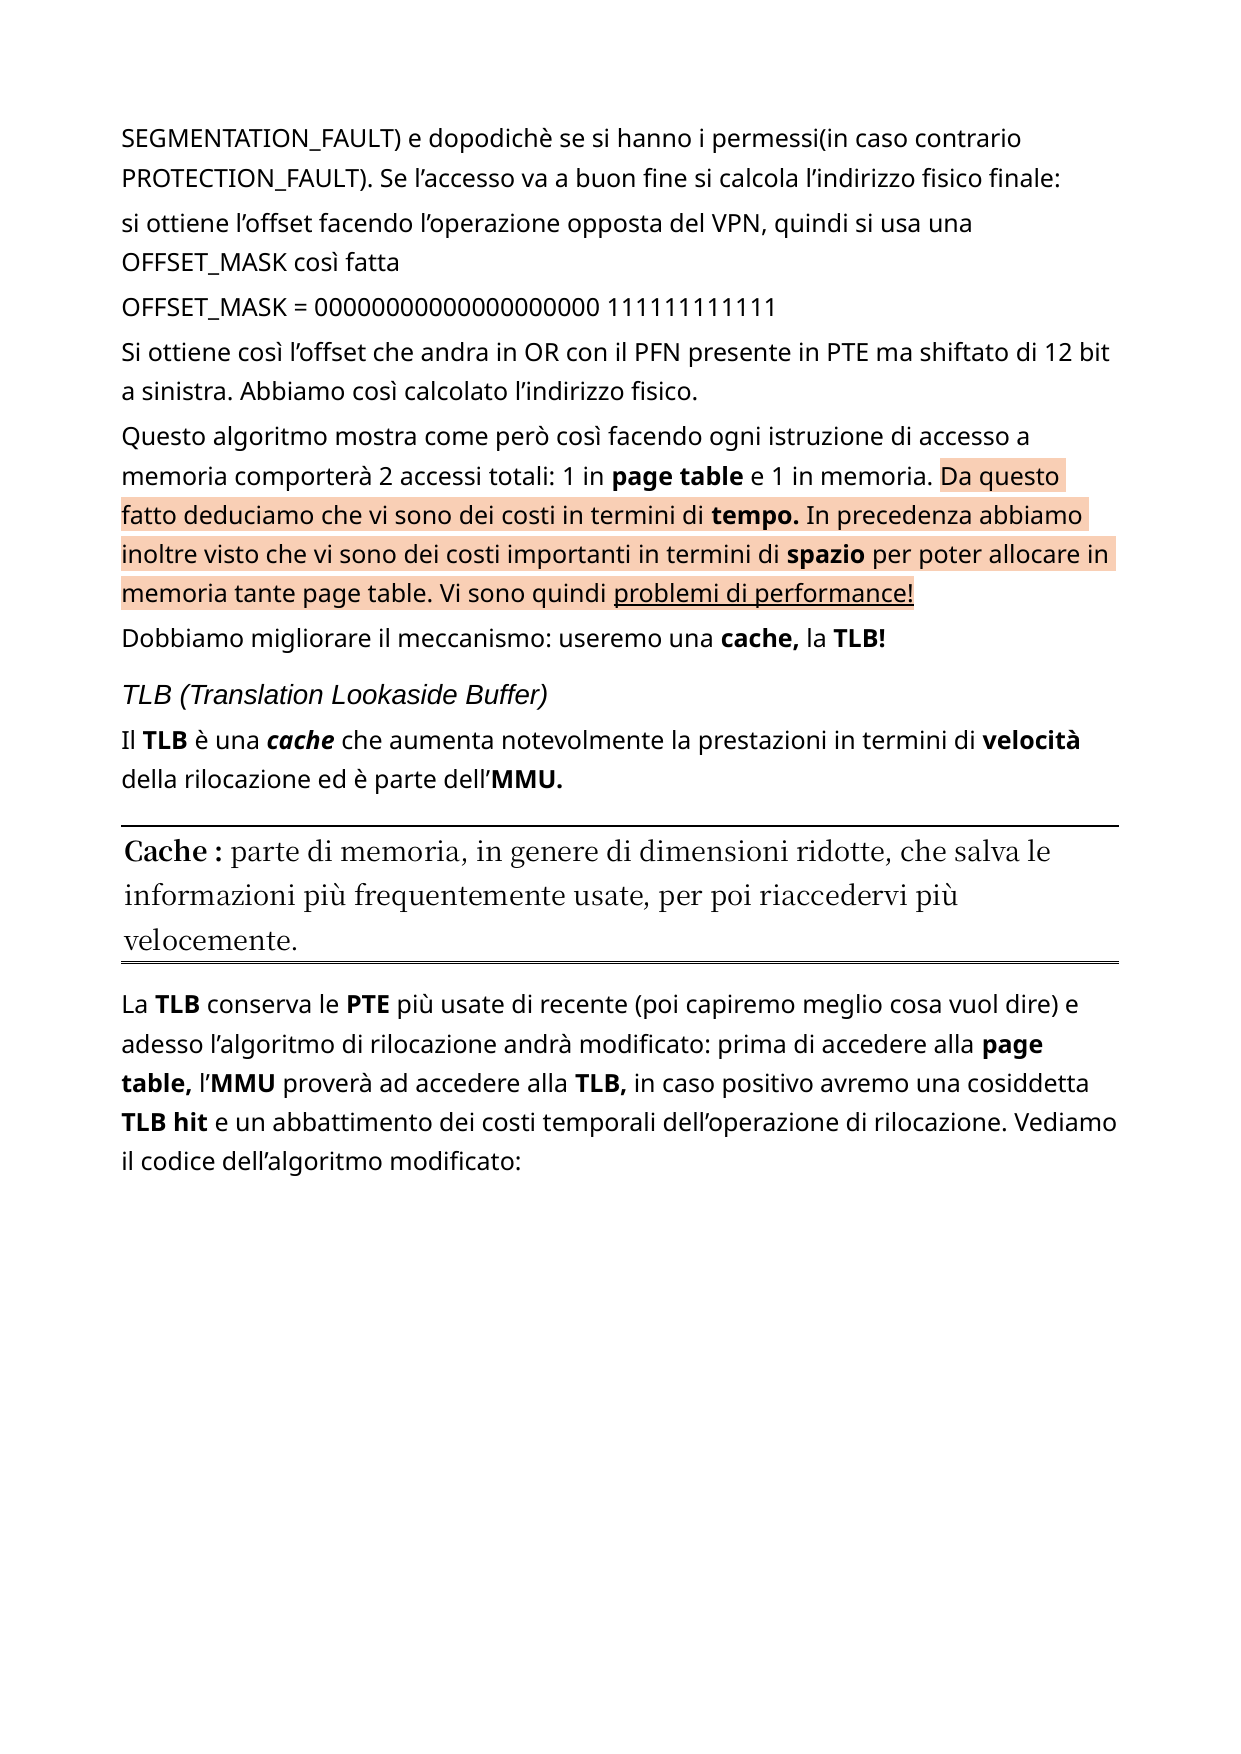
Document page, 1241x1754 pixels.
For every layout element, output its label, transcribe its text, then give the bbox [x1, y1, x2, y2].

text si ottiene l’offset facendo l’operazione opposta del VPN, quindi si usa una OFFSET_MASK così fatta [121, 205, 1119, 278]
text La TLB conserva le PTE più usate di recente (poi capiremo meglio cosa vuol dire) e adesso l’algoritmo di rilocazione andrà modificato: prima di accedere alla page table, l’MMU proverà ad accedere alla TLB, in caso positivo avremo una cosiddetta TLB hit e un abbattimento dei costi temporali dell’operazione di rilocazione. Vediamo il codice dell’algoritmo modificato: [121, 987, 1119, 1178]
text Cache : parte di memoria, in genere di dimensioni ridotte, che salva le informazioni più frequentemente usate, per poi riaccedervi più velocemente. [121, 827, 1119, 961]
text Si ottiene così l’offset che andra in OR con il PFN presente in PTE ma shiftato di 12 bit a sinistra. Abbiamo così calcolato l’indirizzo fisico. [121, 335, 1119, 408]
text Il TLB è una cache che aumenta notevolmente la prestazioni in termini di velocità della rilocazione ed è parte dell’MMU. [121, 723, 1119, 796]
text Dobbiamo migliorare il meccanismo: useremo una cache, la TLB! [121, 621, 1119, 655]
text Questo algoritmo mostra come però così facendo ogni istruzione di accesso a memoria comporterà 2 accessi totali: 1 in page table e 1 in memoria. Da questo fatto deduciamo che vi sono dei costi in termini di tempo. In precedenza abbiamo inoltre visto che vi sono dei costi importanti in termini di spazio per poter allocare in memoria tante page table. Vi sono quindi problemi di performance! [121, 419, 1119, 610]
text OFFSET_MASK = 00000000000000000000 111111111111 [121, 289, 1119, 324]
text SEGMENTATION_FAULT) e dopodichè se si hanno i permessi(in caso contrario PROTECTION_FAULT). Se l’accesso va a buon fine si calcola l’indirizzo fisico finale: [121, 121, 1119, 194]
subtitle TLB (Translation Lookaside Buffer) [121, 678, 1119, 710]
